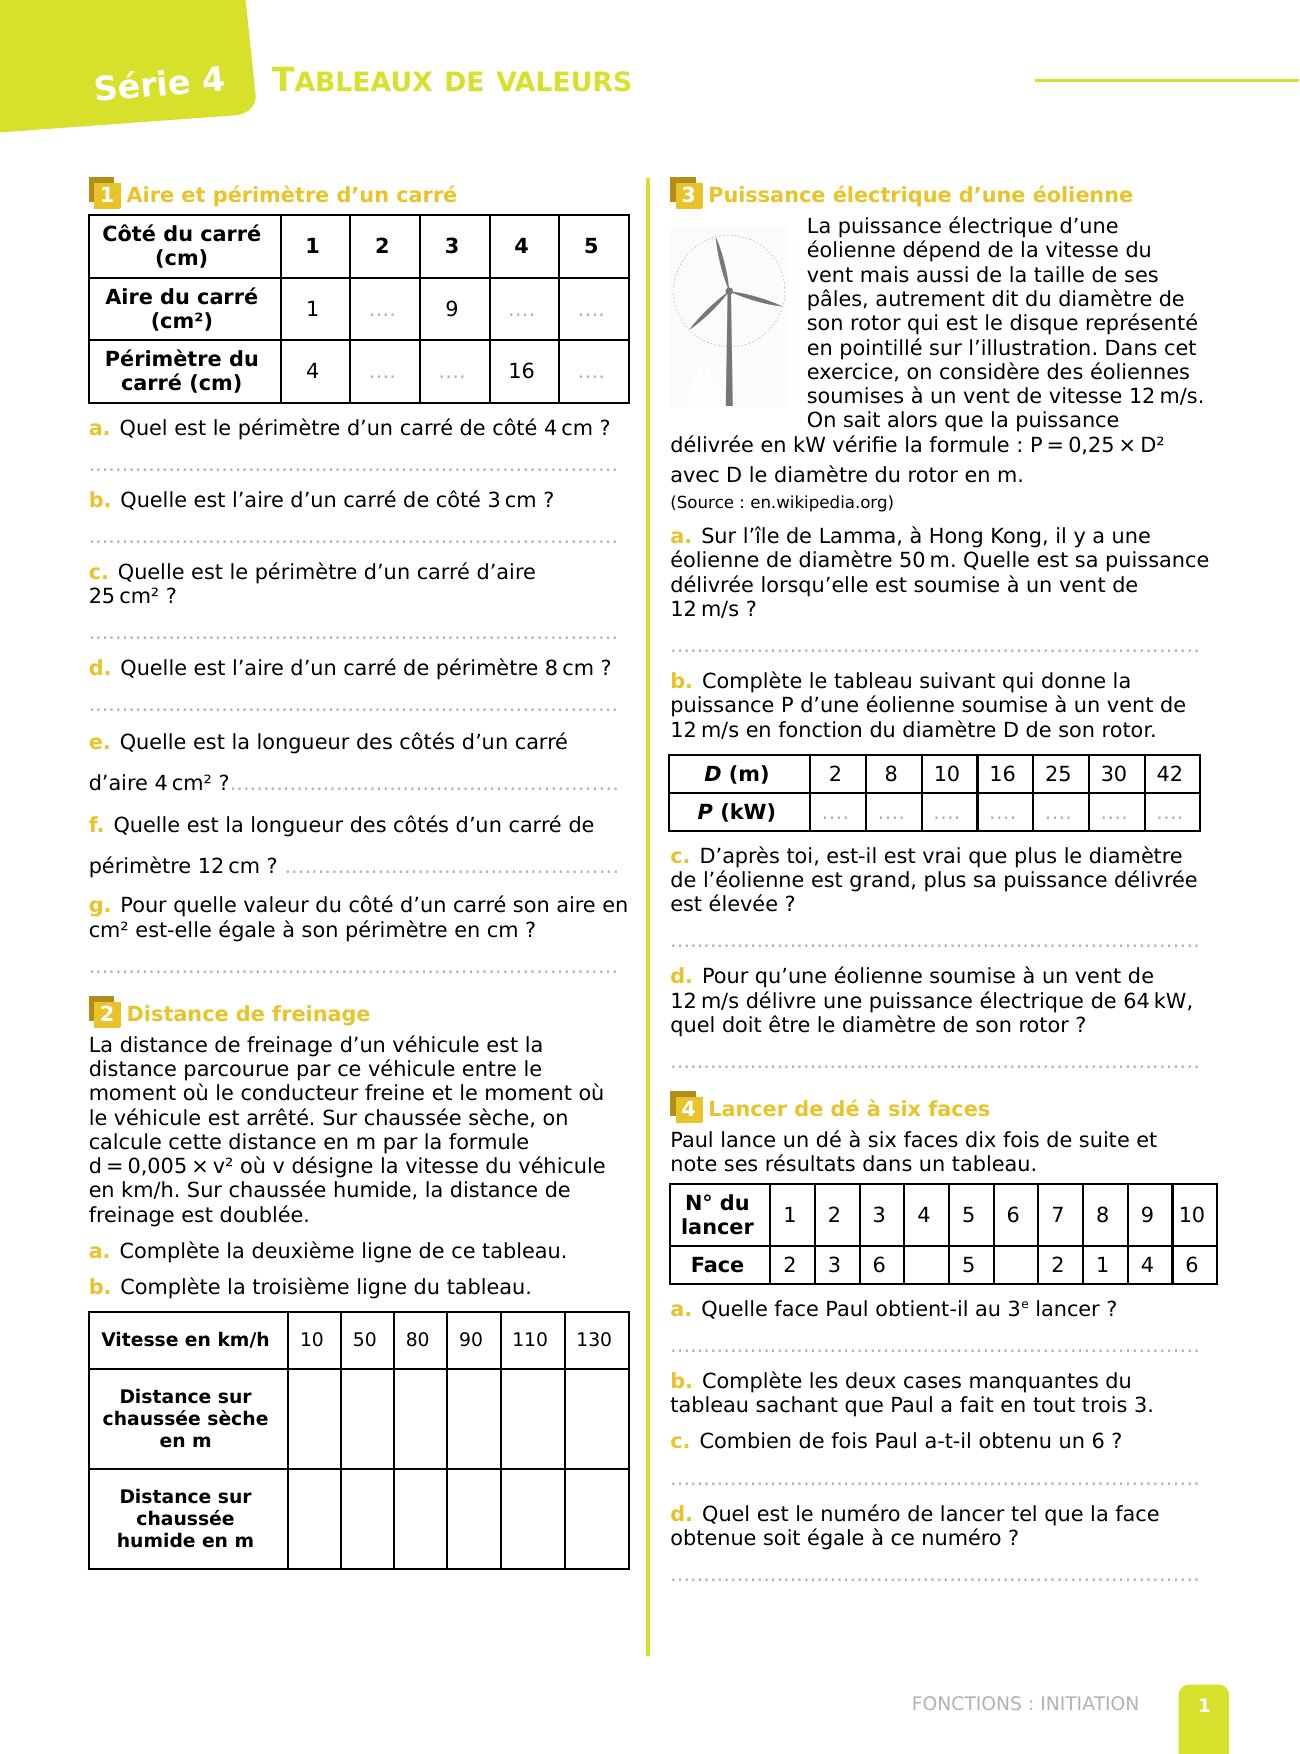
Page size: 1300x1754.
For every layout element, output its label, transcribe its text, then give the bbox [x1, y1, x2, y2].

table_header 7 [1039, 1185, 1082, 1245]
table_header Côté du carré (cm) [90, 216, 280, 277]
table_cell 3 [816, 1247, 859, 1283]
subtitle (Source : en.wikipedia.org) [670, 493, 1205, 512]
table_cell Aire du carré (cm²) [90, 279, 280, 339]
table_header N° du lancer [671, 1185, 769, 1245]
table_cell …. [979, 794, 1032, 830]
table_cell …. [811, 794, 865, 830]
table_cell 2 [771, 1247, 814, 1283]
table_cell …. [923, 794, 976, 830]
table_cell [395, 1470, 446, 1568]
subtitle Aire et périmètre d’un carré [114, 177, 629, 208]
list Quelle est l’aire d’un carré de côté 3 cm ? [88, 488, 629, 512]
table_cell 1 [282, 279, 349, 339]
table_cell 16 [491, 341, 558, 402]
table_header 25 [1034, 756, 1088, 792]
table_cell …. [421, 341, 489, 402]
list Sur l’île de Lamma, à Hong Kong, il y a une éolienne de diamètre 50 m. Quelle est sa puissance délivrée lorsqu’elle est soumise à un vent de 12 m/s ? [670, 524, 1211, 621]
list Pour quelle valeur du côté d’un carré son aire en cm² est-elle égale à son périmètre en cm ? [88, 893, 629, 942]
list Quelle face Paul obtient-il au 3e lancer ? [670, 1297, 1211, 1321]
table_cell [566, 1370, 628, 1468]
table_cell [448, 1370, 500, 1468]
table_header 10 [1174, 1185, 1216, 1245]
list Complète la deuxième ligne de ce tableau. [88, 1239, 629, 1263]
table_header 30 [1090, 756, 1144, 792]
list Quel est le périmètre d’un carré de côté 4 cm ? [88, 416, 629, 440]
table_cell [566, 1470, 628, 1568]
table_cell …. [1146, 794, 1199, 830]
table_header 5 [950, 1185, 993, 1245]
subtitle Distance de freinage [114, 996, 629, 1027]
table_header Vitesse en km/h [90, 1313, 287, 1367]
list Combien de fois Paul a-t-il obtenu un 6 ? [670, 1429, 1211, 1454]
subtitle Paul lance un dé à six faces dix fois de suite et note ses résultats dans un tableau. [670, 1128, 1205, 1177]
table_cell …. [1090, 794, 1144, 830]
table_cell 2 [1039, 1247, 1082, 1283]
table_cell …. [560, 279, 628, 339]
table_cell 4 [1129, 1247, 1171, 1283]
table_header 8 [867, 756, 921, 792]
list Quelle est l’aire d’un carré de périmètre 8 cm ? [88, 656, 629, 680]
table_cell 5 [950, 1247, 993, 1283]
table_header 10 [289, 1313, 340, 1367]
table_header 3 [421, 216, 489, 277]
table_header 9 [1129, 1185, 1171, 1245]
table_cell 6 [861, 1247, 903, 1283]
subtitle avec D le diamètre du rotor en m. [670, 463, 1205, 487]
table_header 8 [1084, 1185, 1127, 1245]
list Complète la troisième ligne du tableau. [88, 1275, 629, 1299]
subtitle La distance de freinage d’un véhicule est la distance parcourue par ce véhicule entre le moment où le conducteur freine et le moment où le véhicule est arrêté. Sur chaussée sèche, on calcule cette distance en m par la formule d = 0,005 × v² où v désigne la vitesse du véhicule en km/h. Sur chaussée humide, la distance de freinage est doublée. [88, 1033, 623, 1227]
table_header 42 [1146, 756, 1199, 792]
table_cell Face [671, 1247, 769, 1283]
table_header 10 [923, 756, 976, 792]
list Quelle est le périmètre d’un carré d’aire 25 cm² ? [88, 560, 629, 608]
table_cell Distance sur chaussée sèche en m [90, 1370, 287, 1468]
table_cell …. [351, 279, 419, 339]
table_header 80 [395, 1313, 446, 1367]
table_cell P (kW) [670, 794, 809, 830]
subtitle La puissance électrique d’une éolienne dépend de la vitesse du vent mais aussi de la taille de ses pâles, autrement dit du diamètre de son rotor qui est le disque représenté en pointillé sur l’illustration. Dans cet exercice, on considère des éoliennes soumises à un vent de vitesse 12 m/s. On sait alors que la puissance délivrée en kW vérifie la formule : P = 0,25 × D² [670, 214, 1205, 457]
table_header 2 [816, 1185, 859, 1245]
list Quelle est la longueur des côtés d’un carré d’aire 4 cm² ? [88, 716, 629, 799]
table_header 110 [502, 1313, 564, 1367]
table_header 1 [282, 216, 349, 277]
table_header 2 [811, 756, 865, 792]
table_cell …. [351, 341, 419, 402]
table_cell [448, 1470, 500, 1568]
table_header 5 [560, 216, 628, 277]
table_cell [995, 1247, 1037, 1283]
table_header 130 [566, 1313, 628, 1367]
list D’après toi, est-il est vrai que plus le diamètre de l’éolienne est grand, plus sa puissance délivrée est élevée ? [670, 844, 1211, 917]
table_cell [502, 1470, 564, 1568]
table_cell [905, 1247, 948, 1283]
table_cell 1 [1084, 1247, 1127, 1283]
table_header 4 [491, 216, 558, 277]
table_cell [289, 1370, 340, 1468]
table_header 3 [861, 1185, 903, 1245]
table_header 2 [351, 216, 419, 277]
table_cell [395, 1370, 446, 1468]
table_header D (m) [670, 756, 809, 792]
table_cell Périmètre du carré (cm) [90, 341, 280, 402]
list Quel est le numéro de lancer tel que la face obtenue soit égale à ce numéro ? [670, 1502, 1211, 1550]
table_header 1 [771, 1185, 814, 1245]
list Quelle est la longueur des côtés d’un carré de périmètre 12 cm ? [88, 799, 629, 882]
subtitle Puissance électrique d’une éolienne [696, 177, 1211, 208]
table_cell [502, 1370, 564, 1468]
table_cell …. [1034, 794, 1088, 830]
subtitle Lancer de dé à six faces [696, 1091, 1211, 1122]
table_cell 9 [421, 279, 489, 339]
table_header 50 [342, 1313, 393, 1367]
table_cell …. [560, 341, 628, 402]
table_header 4 [905, 1185, 948, 1245]
table_cell 4 [282, 341, 349, 402]
table_cell [342, 1470, 393, 1568]
list Complète les deux cases manquantes du tableau sachant que Paul a fait en tout trois 3. [670, 1369, 1211, 1418]
table_header 16 [979, 756, 1032, 792]
list Complète le tableau suivant qui donne la puissance P d’une éolienne soumise à un vent de 12 m/s en fonction du diamètre D de son rotor. [670, 669, 1211, 742]
table_cell [342, 1370, 393, 1468]
table_cell …. [867, 794, 921, 830]
table_header 90 [448, 1313, 500, 1367]
table_header 6 [995, 1185, 1037, 1245]
table_cell [289, 1470, 340, 1568]
table_cell Distance sur chaussée humide en m [90, 1470, 287, 1568]
picture [670, 227, 788, 407]
list Pour qu’une éolienne soumise à un vent de 12 m/s délivre une puissance électrique de 64 kW, quel doit être le diamètre de son rotor ? [670, 964, 1211, 1037]
table_cell 6 [1174, 1247, 1216, 1283]
table_cell …. [491, 279, 558, 339]
